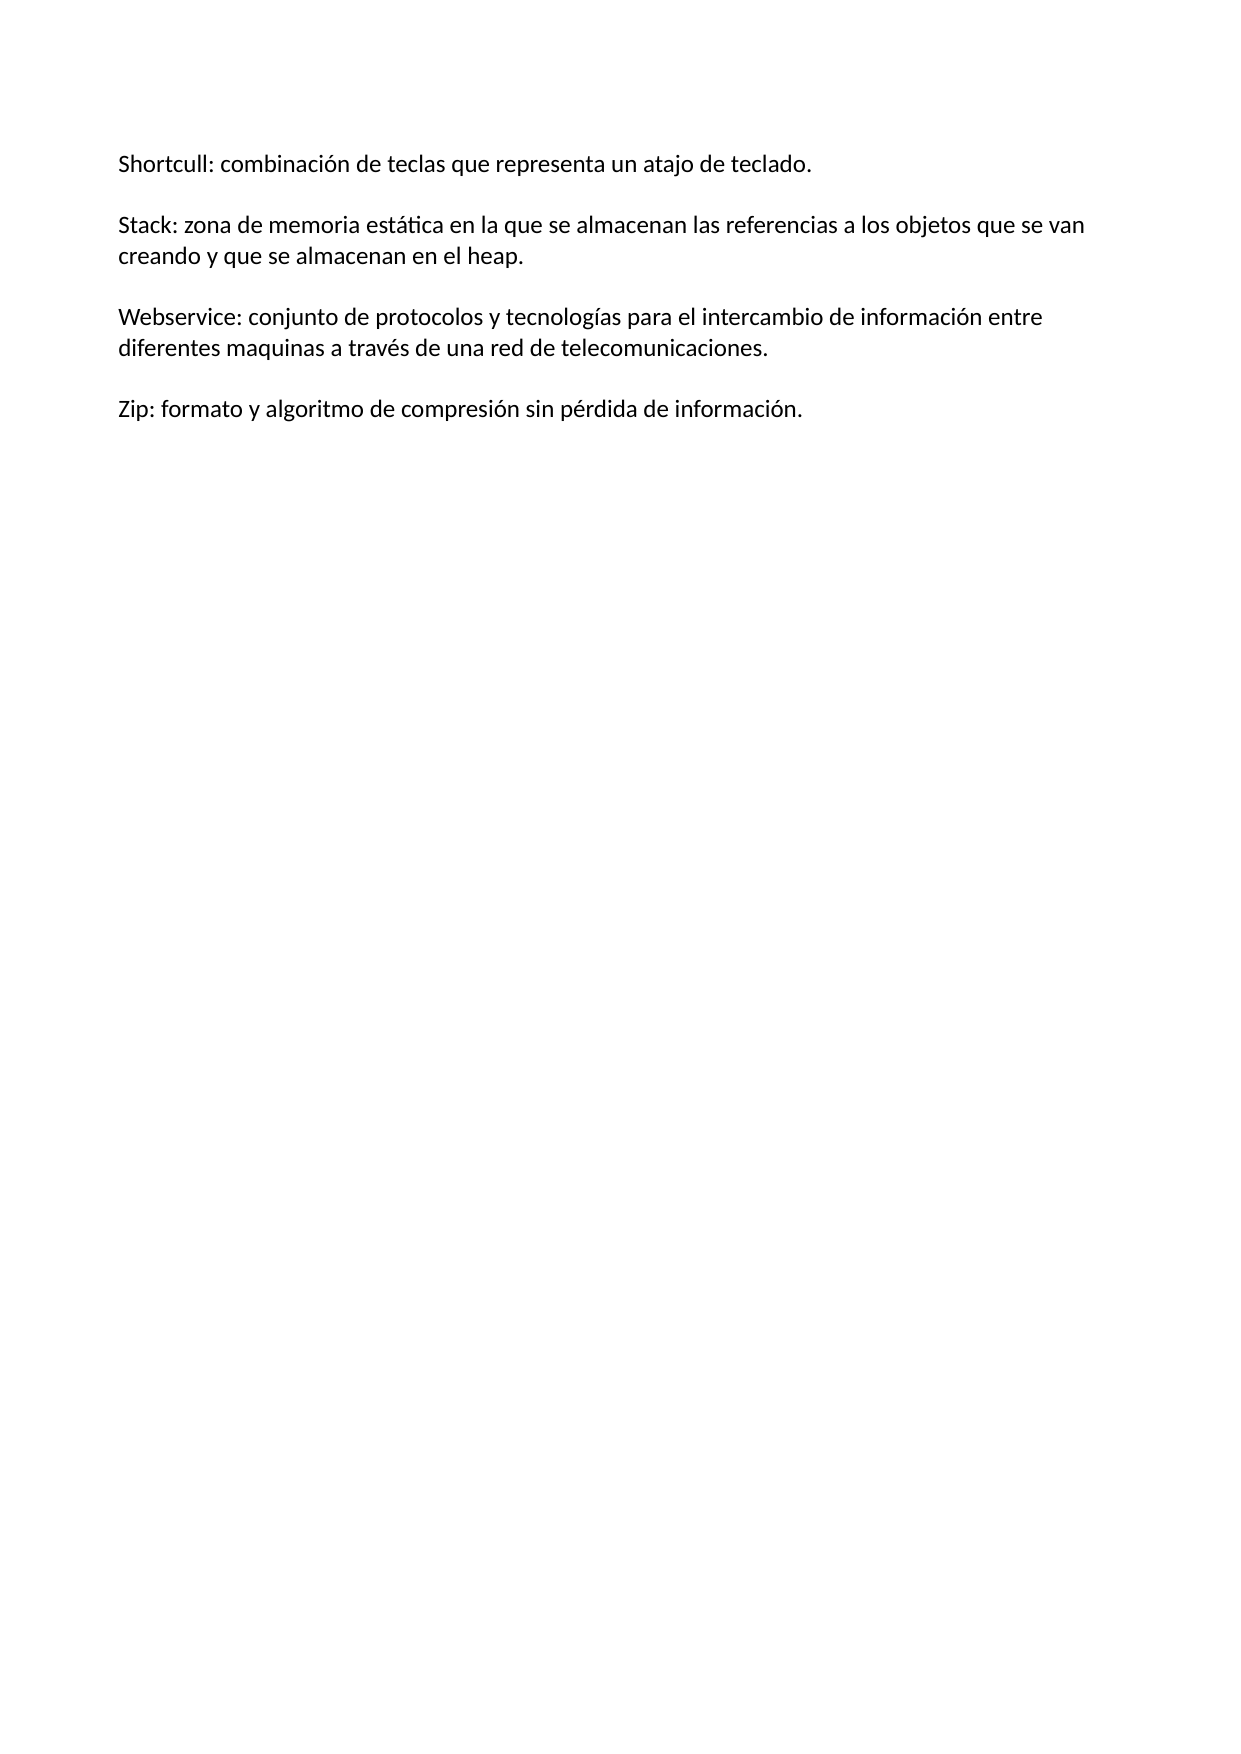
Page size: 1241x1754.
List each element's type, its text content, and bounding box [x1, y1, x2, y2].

text Zip: formato y algoritmo de compresión sin pérdida de información. [118, 393, 1122, 423]
text Stack: zona de memoria estática en la que se almacenan las referencias a los objetos que se van creando y que se almacenan en el heap. [118, 210, 1122, 271]
text Shortcull: combinación de teclas que representa un atajo de teclado. [118, 149, 1122, 179]
text Webservice: conjunto de protocolos y tecnologías para el intercambio de información entre diferentes maquinas a través de una red de telecomunicaciones. [118, 301, 1122, 362]
